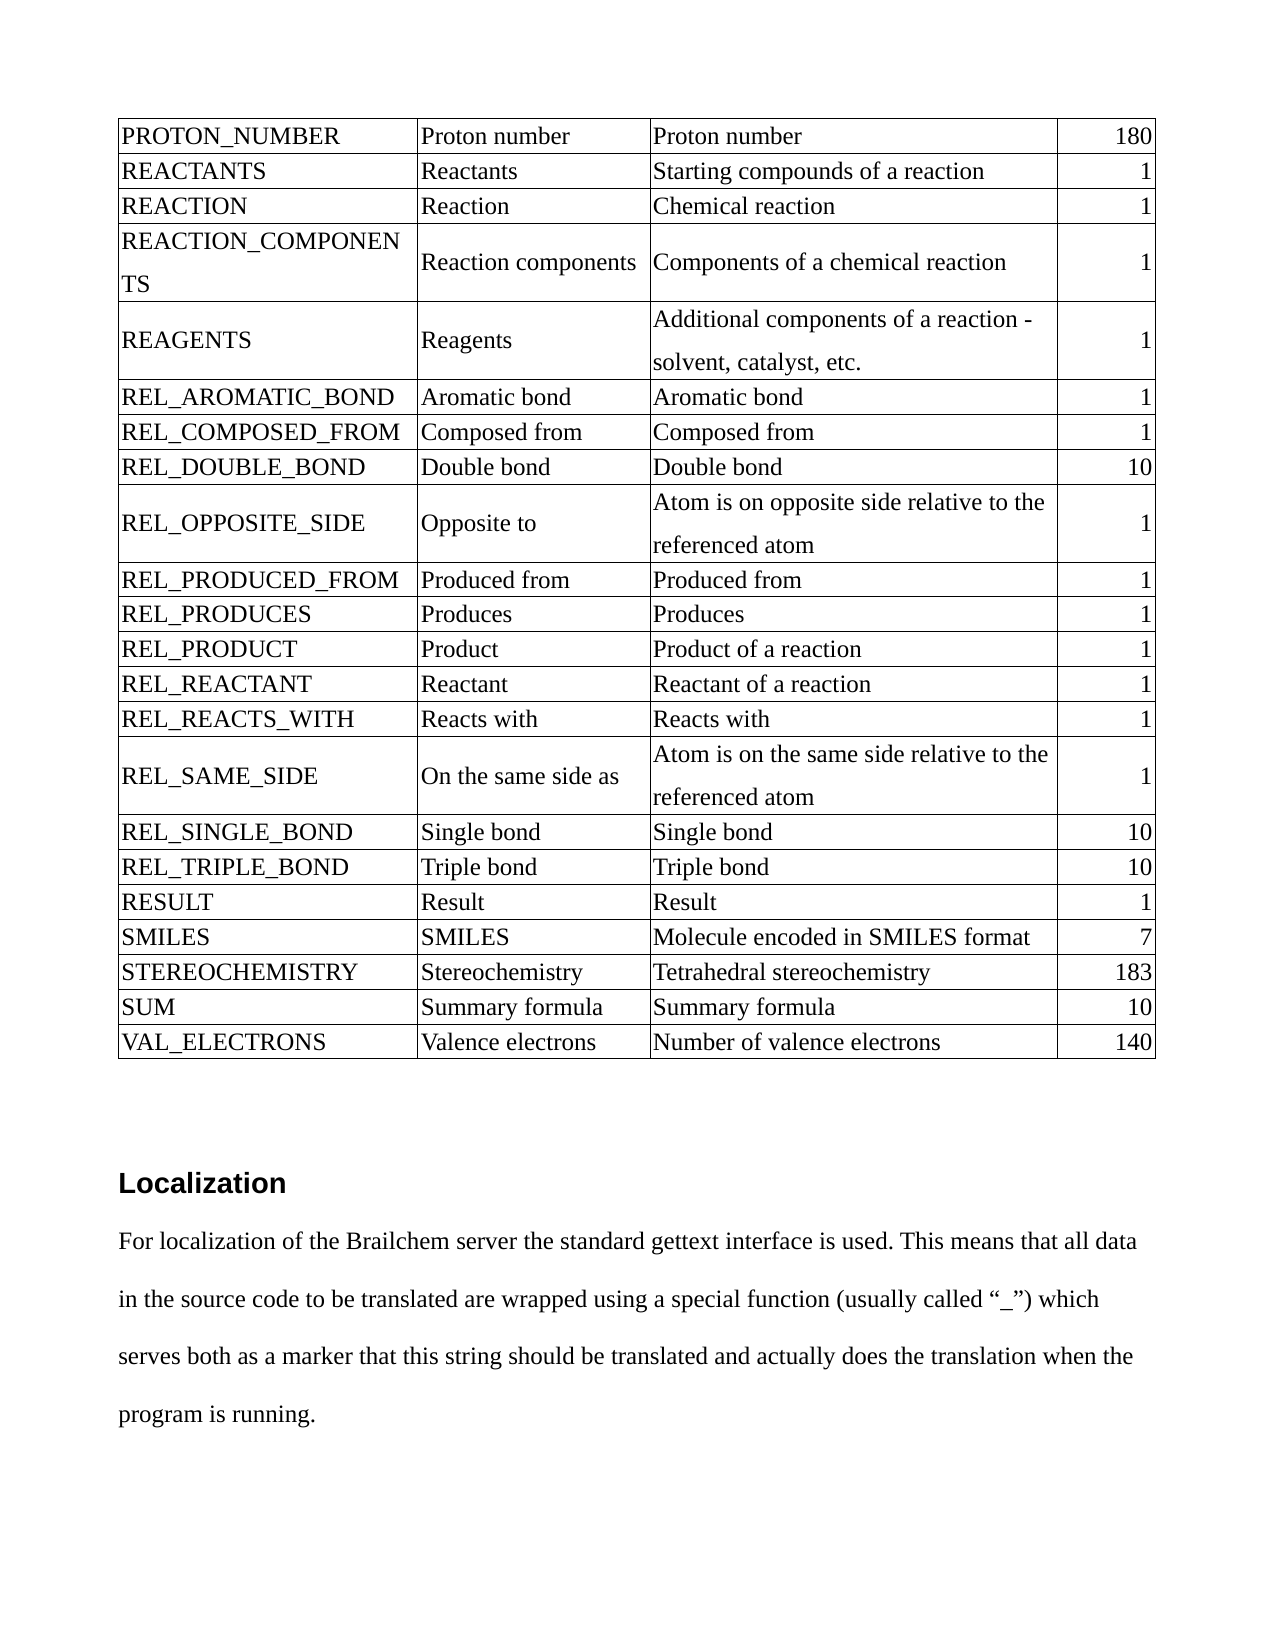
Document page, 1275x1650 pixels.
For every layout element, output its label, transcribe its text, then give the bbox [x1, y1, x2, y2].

table_cell 10 [1058, 990, 1155, 1023]
table_cell Triple bond [651, 850, 1057, 884]
table_cell 1 [1058, 154, 1155, 188]
table_cell REL_PRODUCES [119, 597, 417, 631]
table_cell SMILES [418, 920, 650, 954]
table_cell Produced from [418, 563, 650, 596]
table_cell Product [418, 632, 650, 666]
table_cell 140 [1058, 1025, 1155, 1058]
table_cell On the same side as [418, 737, 650, 814]
table_cell Produced from [651, 563, 1057, 596]
table_cell Valence electrons [418, 1025, 650, 1058]
table_cell Number of valence electrons [651, 1025, 1057, 1058]
table_cell Atom is on the same side relative to the referenced atom [651, 737, 1057, 814]
table_cell 1 [1058, 302, 1155, 379]
table_cell REACTANTS [119, 154, 417, 188]
table_cell REL_PRODUCED_FROM [119, 563, 417, 596]
table_cell Starting compounds of a reaction [651, 154, 1057, 188]
table_cell REL_AROMATIC_BOND [119, 380, 417, 414]
table_cell SMILES [119, 920, 417, 954]
subtitle Localization [118, 1166, 1157, 1199]
table_cell Double bond [418, 450, 650, 483]
table_cell Tetrahedral stereochemistry [651, 955, 1057, 988]
table_cell 1 [1058, 189, 1155, 223]
table_cell Composed from [418, 415, 650, 449]
table_cell STEREOCHEMISTRY [119, 955, 417, 988]
table_cell REL_SAME_SIDE [119, 737, 417, 814]
table_cell SUM [119, 990, 417, 1023]
text For localization of the Brailchem server the standard gettext interface is used. This means that all data in the source code to be translated are wrapped using a special function (usually called “_”) which serves both as a marker that this string should be translated and actually does the translation when the program is running. [118, 1226, 1157, 1428]
table_cell 10 [1058, 850, 1155, 884]
table_cell 1 [1058, 702, 1155, 736]
table_cell REL_OPPOSITE_SIDE [119, 485, 417, 562]
table_cell 7 [1058, 920, 1155, 954]
table_cell 1 [1058, 415, 1155, 449]
table_cell Reactant of a reaction [651, 667, 1057, 701]
table_cell 10 [1058, 450, 1155, 483]
table_cell 1 [1058, 737, 1155, 814]
table_cell Stereochemistry [418, 955, 650, 988]
table_cell REACTION [119, 189, 417, 223]
table_cell 1 [1058, 667, 1155, 701]
table_cell Reaction components [418, 224, 650, 301]
table_cell Reactant [418, 667, 650, 701]
table_cell Summary formula [418, 990, 650, 1023]
table_cell Components of a chemical reaction [651, 224, 1057, 301]
table_cell Chemical reaction [651, 189, 1057, 223]
table_cell Summary formula [651, 990, 1057, 1023]
table_cell Molecule encoded in SMILES format [651, 920, 1057, 954]
table_cell RESULT [119, 885, 417, 919]
table_cell 1 [1058, 597, 1155, 631]
table_cell Single bond [418, 815, 650, 849]
table_cell REACTION_COMPONENTS [119, 224, 417, 301]
table_cell Result [651, 885, 1057, 919]
table_cell REL_COMPOSED_FROM [119, 415, 417, 449]
table_cell Produces [651, 597, 1057, 631]
table_cell Product of a reaction [651, 632, 1057, 666]
table_cell REAGENTS [119, 302, 417, 379]
table_cell REL_SINGLE_BOND [119, 815, 417, 849]
table_cell Composed from [651, 415, 1057, 449]
table_cell 1 [1058, 885, 1155, 919]
table_cell PROTON_NUMBER [119, 119, 417, 153]
table_cell 1 [1058, 380, 1155, 414]
table_cell Proton number [651, 119, 1057, 153]
table_cell Reagents [418, 302, 650, 379]
table_cell Opposite to [418, 485, 650, 562]
table_cell Result [418, 885, 650, 919]
table_cell Double bond [651, 450, 1057, 483]
table_cell 183 [1058, 955, 1155, 988]
table_cell REL_PRODUCT [119, 632, 417, 666]
table_cell 1 [1058, 563, 1155, 596]
table_cell Produces [418, 597, 650, 631]
table_cell 1 [1058, 485, 1155, 562]
table_cell Reacts with [418, 702, 650, 736]
table_cell Additional components of a reaction - solvent, catalyst, etc. [651, 302, 1057, 379]
table_cell 1 [1058, 632, 1155, 666]
table_cell Single bond [651, 815, 1057, 849]
table_cell Atom is on opposite side relative to the referenced atom [651, 485, 1057, 562]
table_cell 1 [1058, 224, 1155, 301]
table_cell VAL_ELECTRONS [119, 1025, 417, 1058]
table_cell REL_REACTANT [119, 667, 417, 701]
table_cell 10 [1058, 815, 1155, 849]
table_cell Aromatic bond [651, 380, 1057, 414]
table_cell REL_REACTS_WITH [119, 702, 417, 736]
table_cell Proton number [418, 119, 650, 153]
table_cell Triple bond [418, 850, 650, 884]
table_cell Aromatic bond [418, 380, 650, 414]
table_cell Reactants [418, 154, 650, 188]
table_cell Reacts with [651, 702, 1057, 736]
table_cell Reaction [418, 189, 650, 223]
table_cell REL_TRIPLE_BOND [119, 850, 417, 884]
table_cell REL_DOUBLE_BOND [119, 450, 417, 483]
table_cell 180 [1058, 119, 1155, 153]
